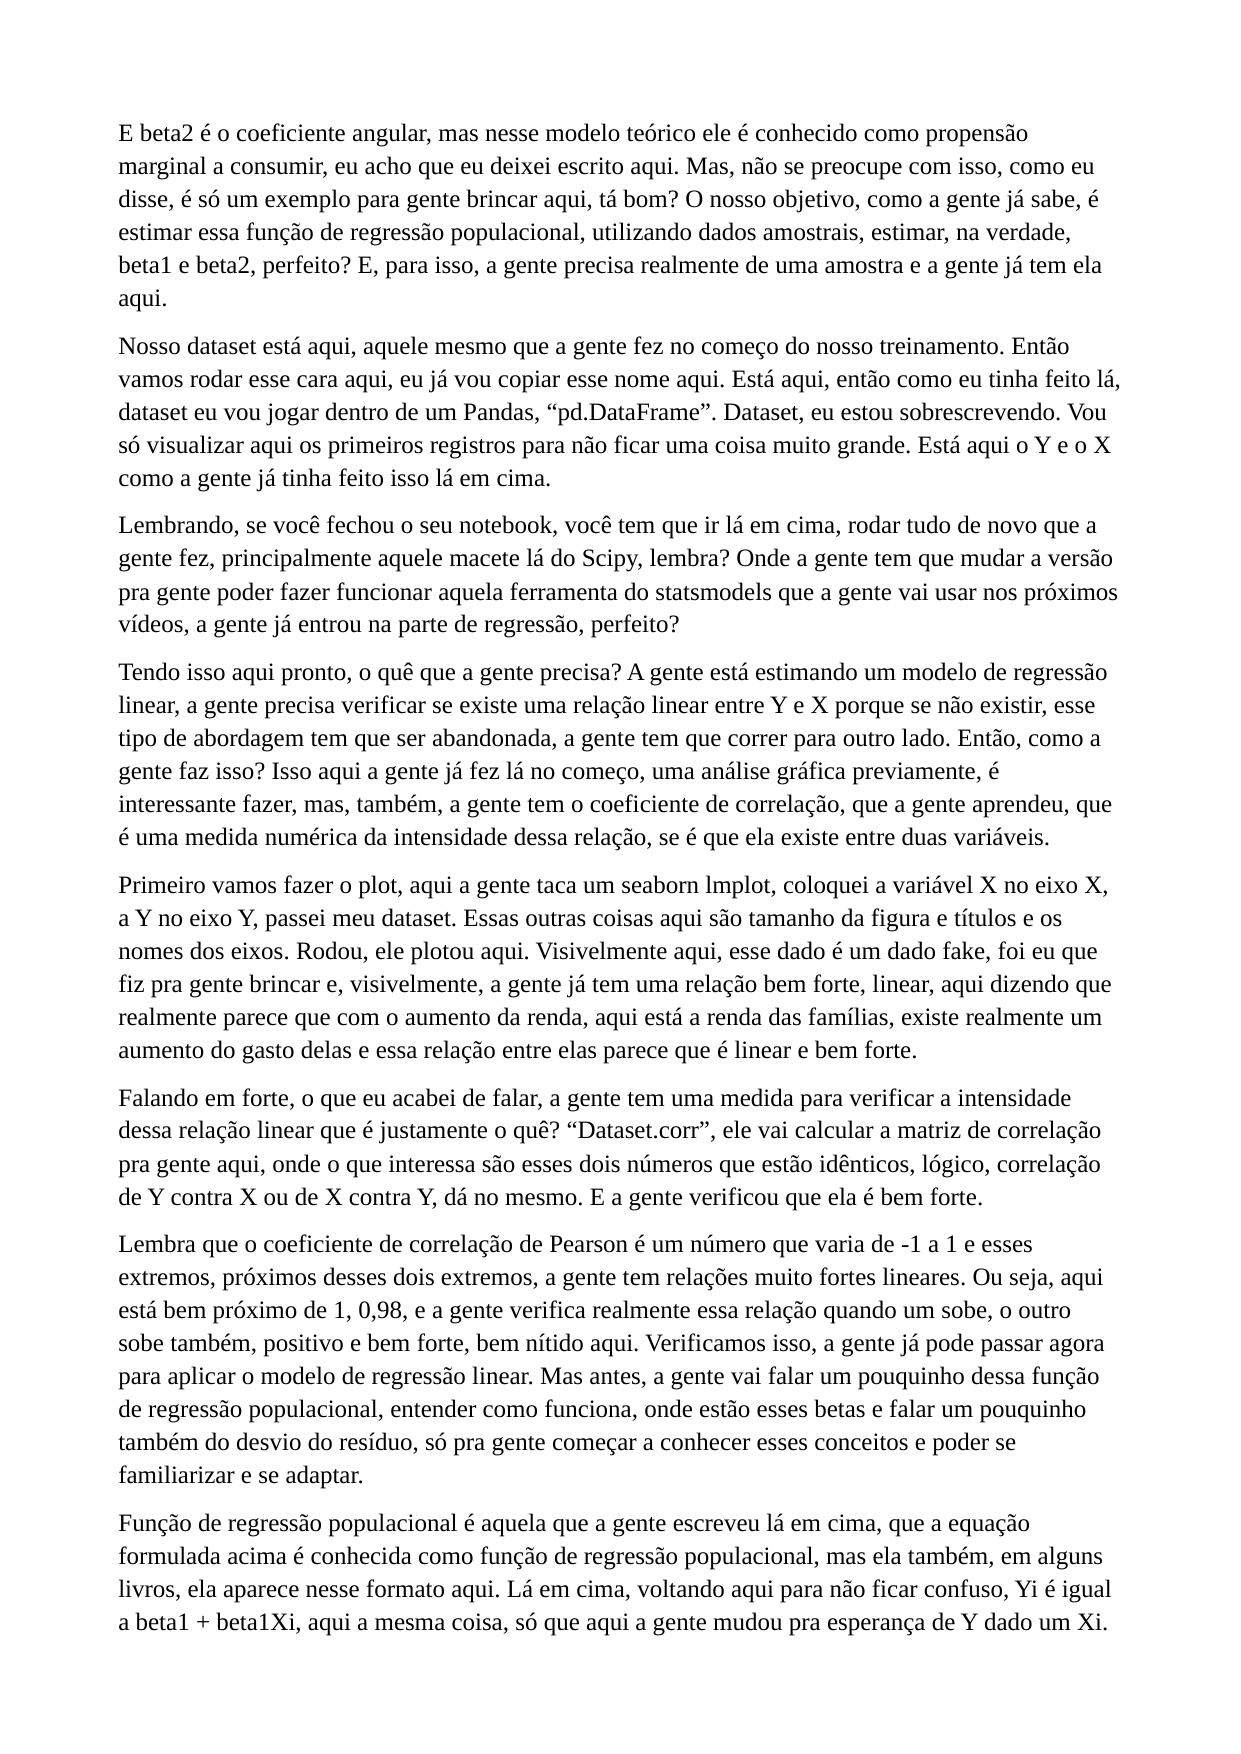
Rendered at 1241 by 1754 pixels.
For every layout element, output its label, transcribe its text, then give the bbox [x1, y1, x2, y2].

text Lembra que o coeficiente de correlação de Pearson é um número que varia de -1 a 1 e esses extremos, próximos desses dois extremos, a gente tem relações muito fortes lineares. Ou seja, aqui está bem próximo de 1, 0,98, e a gente verifica realmente essa relação quando um sobe, o outro sobe também, positivo e bem forte, bem nítido aqui. Verificamos isso, a gente já pode passar agora para aplicar o modelo de regressão linear. Mas antes, a gente vai falar um pouquinho dessa função de regressão populacional, entender como funciona, onde estão esses betas e falar um pouquinho também do desvio do resíduo, só pra gente começar a conhecer esses conceitos e poder se familiarizar e se adaptar. [118, 1229, 1122, 1489]
text Lembrando, se você fechou o seu notebook, você tem que ir lá em cima, rodar tudo de novo que a gente fez, principalmente aquele macete lá do Scipy, lembra? Onde a gente tem que mudar a versão pra gente poder fazer funcionar aquela ferramenta do statsmodels que a gente vai usar nos próximos vídeos, a gente já entrou na parte de regressão, perfeito? [118, 511, 1122, 638]
text E beta2 é o coeficiente angular, mas nesse modelo teórico ele é conhecido como propensão marginal a consumir, eu acho que eu deixei escrito aqui. Mas, não se preocupe com isso, como eu disse, é só um exemplo para gente brincar aqui, tá bom? O nosso objetivo, como a gente já sabe, é estimar essa função de regressão populacional, utilizando dados amostrais, estimar, na verdade, beta1 e beta2, perfeito? E, para isso, a gente precisa realmente de uma amostra e a gente já tem ela aqui. [118, 118, 1122, 312]
text Falando em forte, o que eu acabei de falar, a gente tem uma medida para verificar a intensidade dessa relação linear que é justamente o quê? “Dataset.corr”, ele vai calcular a matriz de correlação pra gente aqui, onde o que interessa são esses dois números que estão idênticos, lógico, correlação de Y contra X ou de X contra Y, dá no mesmo. E a gente verificou que ela é bem forte. [118, 1083, 1122, 1210]
text Primeiro vamos fazer o plot, aqui a gente taca um seaborn lmplot, coloquei a variável X no eixo X, a Y no eixo Y, passei meu dataset. Essas outras coisas aqui são tamanho da figura e títulos e os nomes dos eixos. Rodou, ele plotou aqui. Visivelmente aqui, esse dado é um dado fake, foi eu que fiz pra gente brincar e, visivelmente, a gente já tem uma relação bem forte, linear, aqui dizendo que realmente parece que com o aumento da renda, aqui está a renda das famílias, existe realmente um aumento do gasto delas e essa relação entre elas parece que é linear e bem forte. [118, 870, 1122, 1064]
text Nosso dataset está aqui, aquele mesmo que a gente fez no começo do nosso treinamento. Então vamos rodar esse cara aqui, eu já vou copiar esse nome aqui. Está aqui, então como eu tinha feito lá, dataset eu vou jogar dentro de um Pandas, “pd.DataFrame”. Dataset, eu estou sobrescrevendo. Vou só visualizar aqui os primeiros registros para não ficar uma coisa muito grande. Está aqui o Y e o X como a gente já tinha feito isso lá em cima. [118, 331, 1122, 492]
text Tendo isso aqui pronto, o quê que a gente precisa? A gente está estimando um modelo de regressão linear, a gente precisa verificar se existe uma relação linear entre Y e X porque se não existir, esse tipo de abordagem tem que ser abandonada, a gente tem que correr para outro lado. Então, como a gente faz isso? Isso aqui a gente já fez lá no começo, uma análise gráfica previamente, é interessante fazer, mas, também, a gente tem o coeficiente de correlação, que a gente aprendeu, que é uma medida numérica da intensidade dessa relação, se é que ela existe entre duas variáveis. [118, 657, 1122, 851]
text Função de regressão populacional é aquela que a gente escreveu lá em cima, que a equação formulada acima é conhecida como função de regressão populacional, mas ela também, em alguns livros, ela aparece nesse formato aqui. Lá em cima, voltando aqui para não ficar confuso, Yi é igual a beta1 + beta1Xi, aqui a mesma coisa, só que aqui a gente mudou pra esperança de Y dado um Xi. [118, 1508, 1122, 1636]
